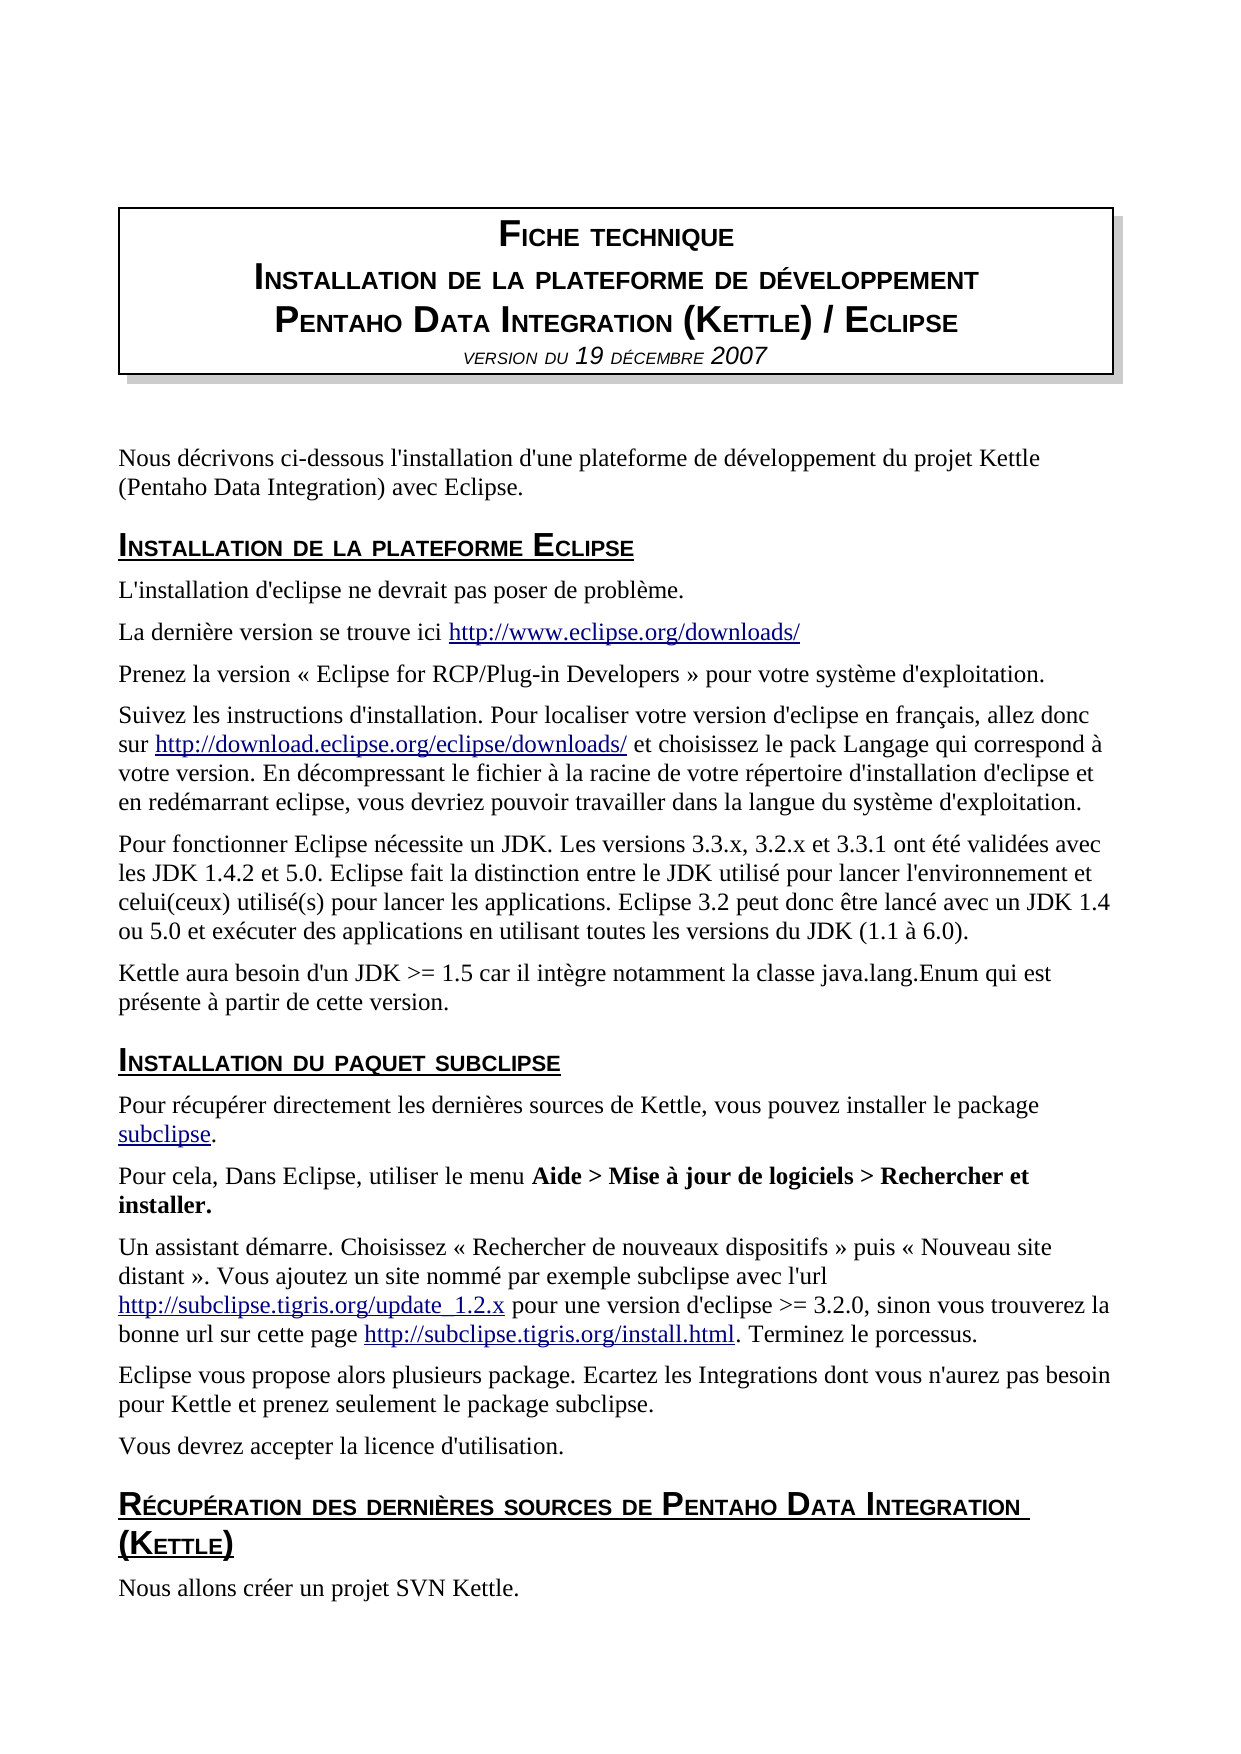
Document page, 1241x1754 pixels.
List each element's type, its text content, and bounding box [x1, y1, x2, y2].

subtitle Installation de la plateforme Eclipse [118, 525, 1122, 564]
text Pour récupérer directement les dernières sources de Kettle, vous pouvez installer le package subclipse. [118, 1090, 1122, 1148]
text Pour fonctionner Eclipse nécessite un JDK. Les versions 3.3.x, 3.2.x et 3.3.1 ont été validées avec les JDK 1.4.2 et 5.0. Eclipse fait la distinction entre le JDK utilisé pour lancer l'environnement et celui(ceux) utilisé(s) pour lancer les applications. Eclipse 3.2 peut donc être lancé avec un JDK 1.4 ou 5.0 et exécuter des applications en utilisant toutes les versions du JDK (1.1 à 6.0). [118, 829, 1122, 945]
text Nous décrivons ci-dessous l'installation d'une plateforme de développement du projet Kettle (Pentaho Data Integration) avec Eclipse. [118, 443, 1122, 501]
text Vous devrez accepter la licence d'utilisation. [118, 1431, 1122, 1460]
text La dernière version se trouve ici http://www.eclipse.org/downloads/ [118, 617, 1122, 646]
text Nous allons créer un projet SVN Kettle. [118, 1573, 1122, 1602]
text Kettle aura besoin d'un JDK >= 1.5 car il intègre notamment la classe java.lang.Enum qui est présente à partir de cette version. [118, 958, 1122, 1016]
text Pour cela, Dans Eclipse, utiliser le menu Aide > Mise à jour de logiciels > Rechercher et installer. [118, 1161, 1122, 1219]
subtitle Fiche technique Installation de la plateforme de développement Pentaho Data Integration (Kettle) / Eclipse version du 19 décembre 2007 [120, 209, 1112, 373]
text Prenez la version « Eclipse for RCP/Plug-in Developers » pour votre système d'exploitation. [118, 658, 1122, 688]
text Un assistant démarre. Choisissez « Rechercher de nouveaux dispositifs » puis « Nouveau site distant ». Vous ajoutez un site nommé par exemple subclipse avec l'url http://subclipse.tigris.org/update_1.2.x pour une version d'eclipse >= 3.2.0, sinon vous trouverez la bonne url sur cette page http://subclipse.tigris.org/install.html. Terminez le porcessus. [118, 1232, 1122, 1348]
text Eclipse vous propose alors plusieurs package. Ecartez les Integrations dont vous n'aurez pas besoin pour Kettle et prenez seulement le package subclipse. [118, 1360, 1122, 1418]
text Suivez les instructions d'installation. Pour localiser votre version d'eclipse en français, allez donc sur http://download.eclipse.org/eclipse/downloads/ et choisissez le pack Langage qui correspond à votre version. En décompressant le fichier à la racine de votre répertoire d'installation d'eclipse et en redémarrant eclipse, vous devriez pouvoir travailler dans la langue du système d'exploitation. [118, 700, 1122, 816]
subtitle Installation du paquet subclipse [118, 1040, 1122, 1078]
subtitle Récupération des dernières sources de Pentaho Data Integration (Kettle) [118, 1484, 1122, 1561]
text L'installation d'eclipse ne devrait pas poser de problème. [118, 575, 1122, 604]
